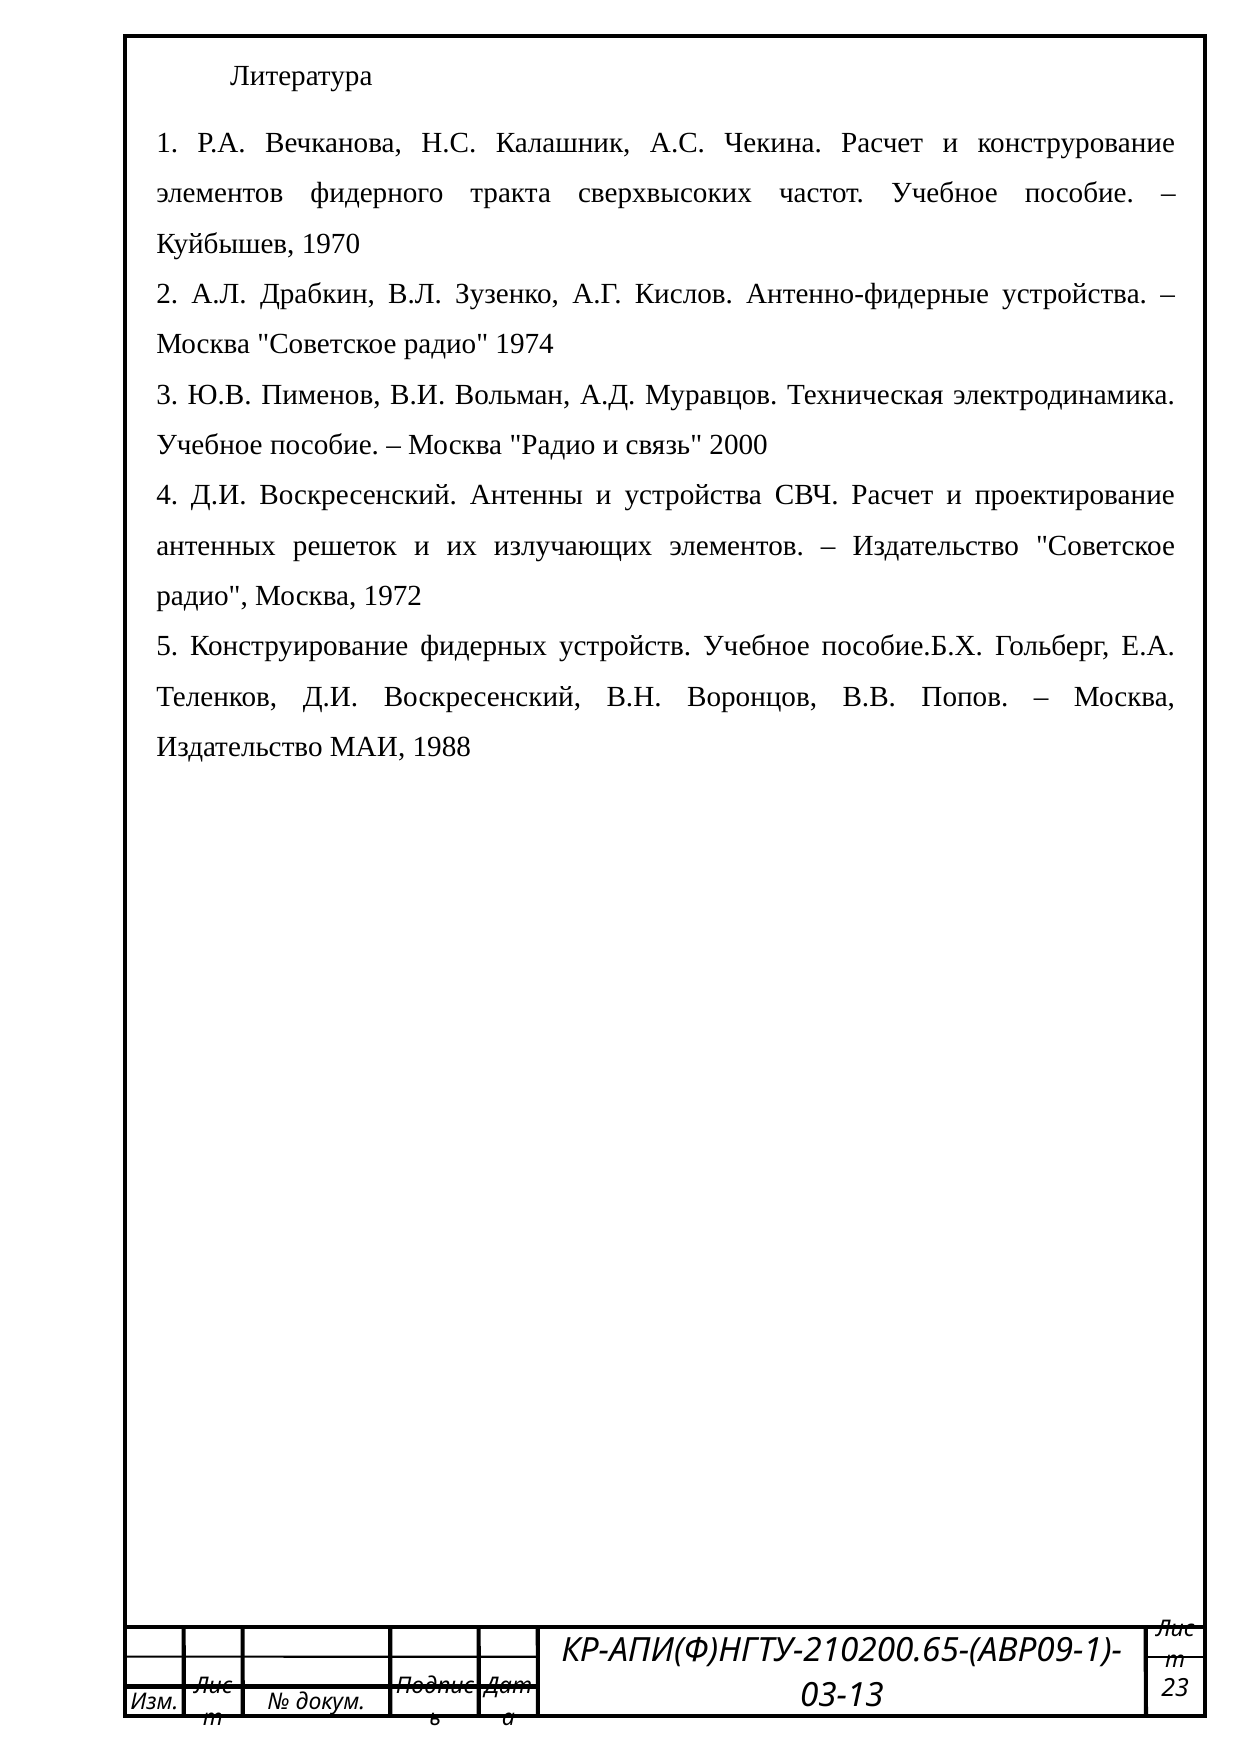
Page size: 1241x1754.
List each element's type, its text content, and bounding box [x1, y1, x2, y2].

text 4. Д.И. Воскресенский. Антенны и устройства СВЧ. Расчет и проектирование антенных решеток и их излучающих элементов. – Издательство "Советское радио", Москва, 1972 [156, 477, 1176, 612]
text Литература [156, 58, 1176, 92]
text 3. Ю.В. Пименов, В.И. Вольман, А.Д. Муравцов. Техническая электродинамика. Учебное пособие. – Москва "Радио и связь" 2000 [156, 377, 1176, 461]
text 2. А.Л. Драбкин, В.Л. Зузенко, А.Г. Кислов. Антенно-фидерные устройства. – Москва "Советское радио" 1974 [156, 276, 1176, 360]
text 5. Конструирование фидерных устройств. Учебное пособие.Б.Х. Гольберг, Е.А. Теленков, Д.И. Воскресенский, В.Н. Воронцов, В.В. Попов. – Москва, Издательство МАИ, 1988 [156, 628, 1176, 763]
text 1. Р.А. Вечканова, Н.С. Калашник, А.С. Чекина. Расчет и конструрование элементов фидерного тракта сверхвысоких частот. Учебное пособие. – Куйбышев, 1970 [156, 125, 1176, 259]
